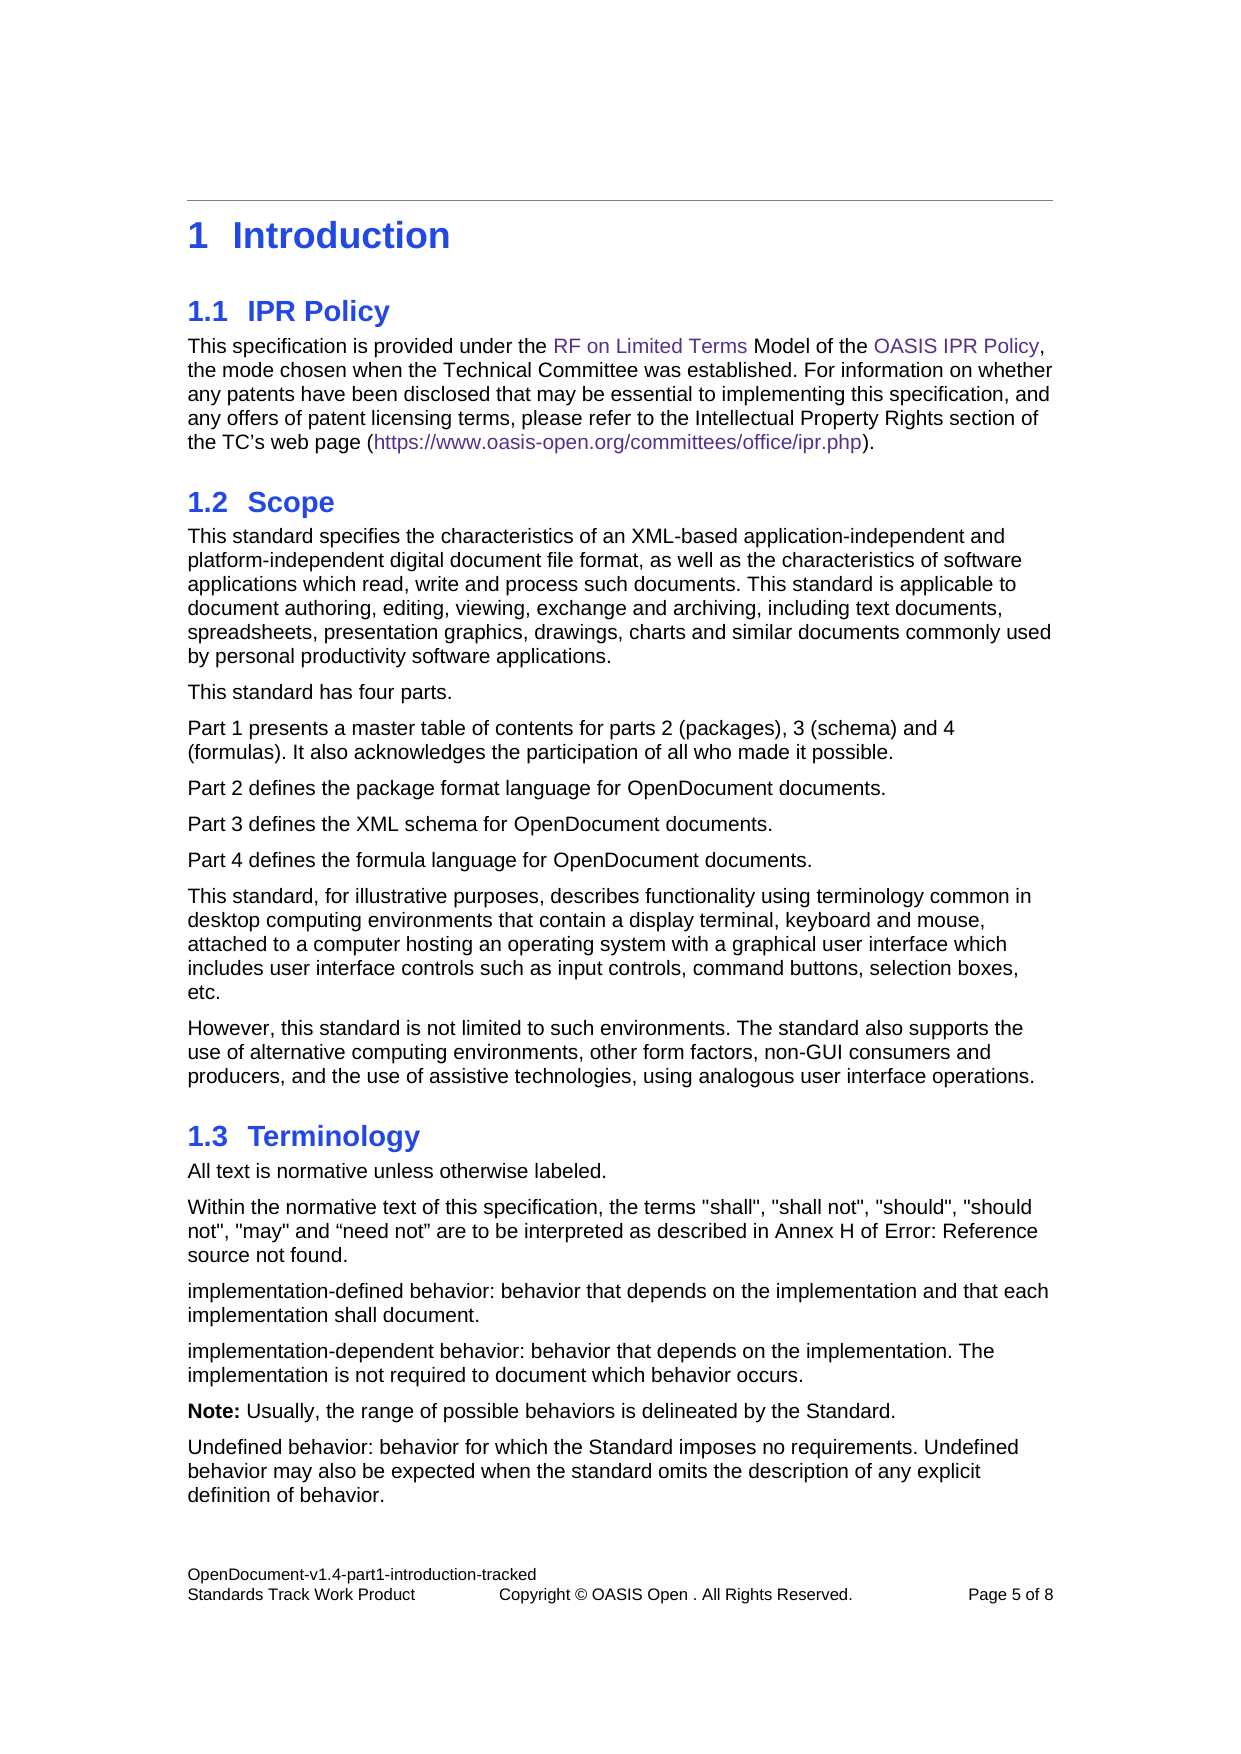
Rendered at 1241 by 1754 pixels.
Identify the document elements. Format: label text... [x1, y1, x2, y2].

text implementation-defined behavior: behavior that depends on the implementation and that each implementation shall document. [187, 1278, 1053, 1326]
text This standard, for illustrative purposes, describes functionality using terminology common in desktop computing environments that contain a display terminal, keyboard and mouse, attached to a computer hosting an operating system with a graphical user interface which includes user interface controls such as input controls, command buttons, selection boxes, etc. [187, 884, 1053, 1004]
text All text is normative unless otherwise labeled. [187, 1158, 1053, 1182]
text Undefined behavior: behavior for which the Standard imposes no requirements. Undefined behavior may also be expected when the standard omits the description of any explicit definition of behavior. [187, 1434, 1053, 1506]
subtitle Introduction [187, 201, 1053, 257]
text This specification is provided under the RF on Limited Terms Model of the OASIS IPR Policy, the mode chosen when the Technical Committee was established. For information on whether any patents have been disclosed that may be essential to implementing this specification, and any offers of patent licensing terms, please refer to the Intellectual Property Rights section of the TC’s web page (https://www.oasis-open.org/committees/office/ipr.php). [187, 334, 1053, 453]
text This standard specifies the characteristics of an XML-based application-independent and platform-independent digital document file format, as well as the characteristics of software applications which read, write and process such documents. This standard is applicable to document authoring, editing, viewing, exchange and archiving, including text documents, spreadsheets, presentation graphics, drawings, charts and similar documents commonly used by personal productivity software applications. [187, 524, 1053, 668]
text implementation-dependent behavior: behavior that depends on the implementation. The implementation is not required to document which behavior occurs. [187, 1338, 1053, 1386]
text Part 1 presents a master table of contents for parts 2 (packages), 3 (schema) and 4 (formulas). It also acknowledges the participation of all who made it possible. [187, 716, 1053, 764]
text Within the normative text of this specification, the terms "shall", "shall not", "should", "should not", "may" and “need not” are to be interpreted as described in Annex H of Error: Reference source not found. [187, 1194, 1053, 1266]
subtitle Terminology [187, 1119, 1053, 1152]
text Part 4 defines the formula language for OpenDocument documents. [187, 848, 1053, 872]
text This standard has four parts. [187, 680, 1053, 704]
text However, this standard is not limited to such environments. The standard also supports the use of alternative computing environments, other form factors, non-GUI consumers and producers, and the use of assistive technologies, using analogous user interface operations. [187, 1016, 1053, 1088]
text Part 3 defines the XML schema for OpenDocument documents. [187, 812, 1053, 836]
subtitle Scope [187, 484, 1053, 518]
text Part 2 defines the package format language for OpenDocument documents. [187, 776, 1053, 800]
subtitle IPR Policy [187, 294, 1053, 328]
text Note: Usually, the range of possible behaviors is delineated by the Standard. [187, 1398, 1053, 1422]
